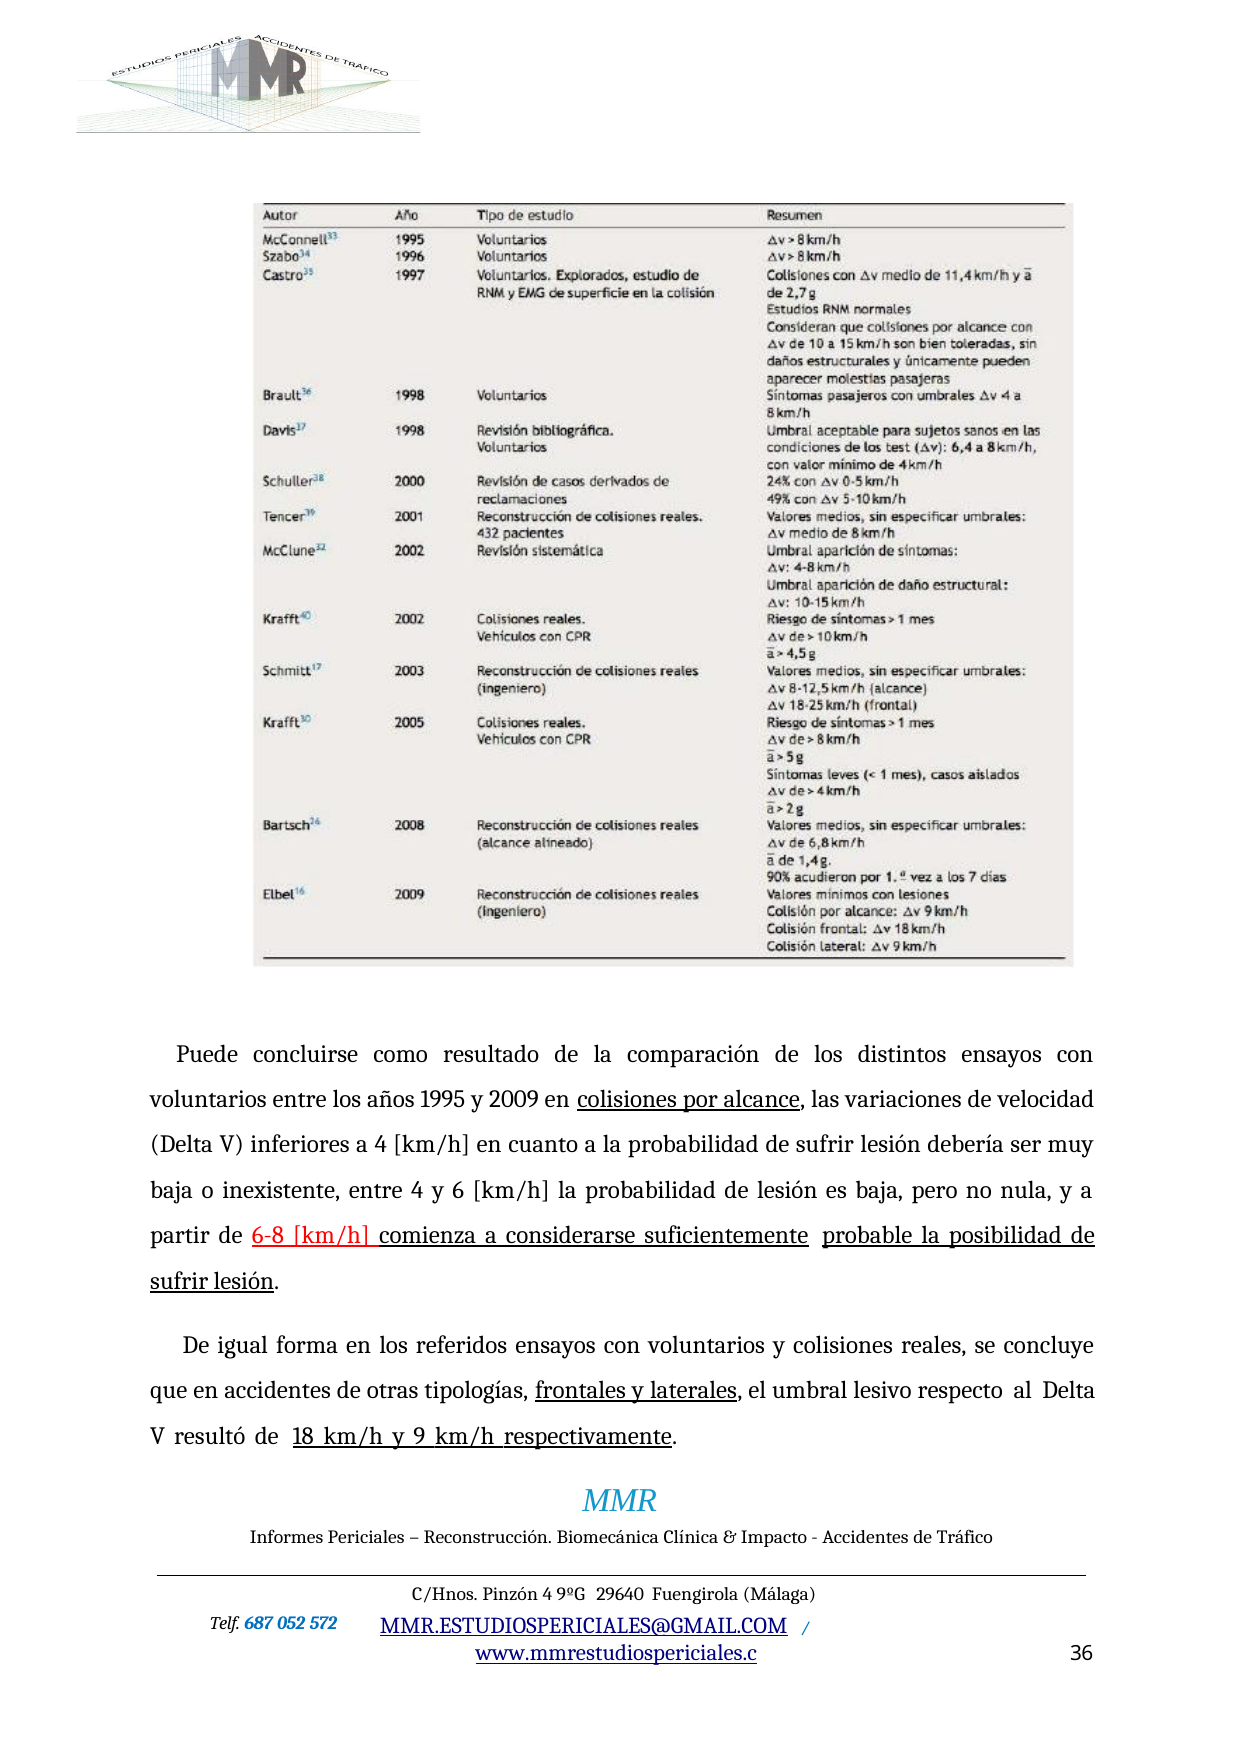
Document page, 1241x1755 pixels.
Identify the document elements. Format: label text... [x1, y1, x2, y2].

text Puede concluirse como resultado de la comparación de los distintos ensayos con voluntarios entre los años 1995 y 2009 en colisiones por alcance, las variaciones de velocidad (Delta V) inferiores a 4 [km/h] en cuanto a la probabilidad de sufrir lesión debería ser muy baja o inexistente, entre 4 y 6 [km/h] la probabilidad de lesión es baja, pero no nula, y a partir de 6-8 [km/h] comienza a considerarse suficientemente probable la posibilidad de sufrir lesión. [150, 1039, 1095, 1295]
text De igual forma en los referidos ensayos con voluntarios y colisiones reales, se concluye que en accidentes de otras tipologías, frontales y laterales, el umbral lesivo respecto al Delta V resultó de 18 km/h y 9 km/h respectivamente. [150, 1331, 1096, 1450]
